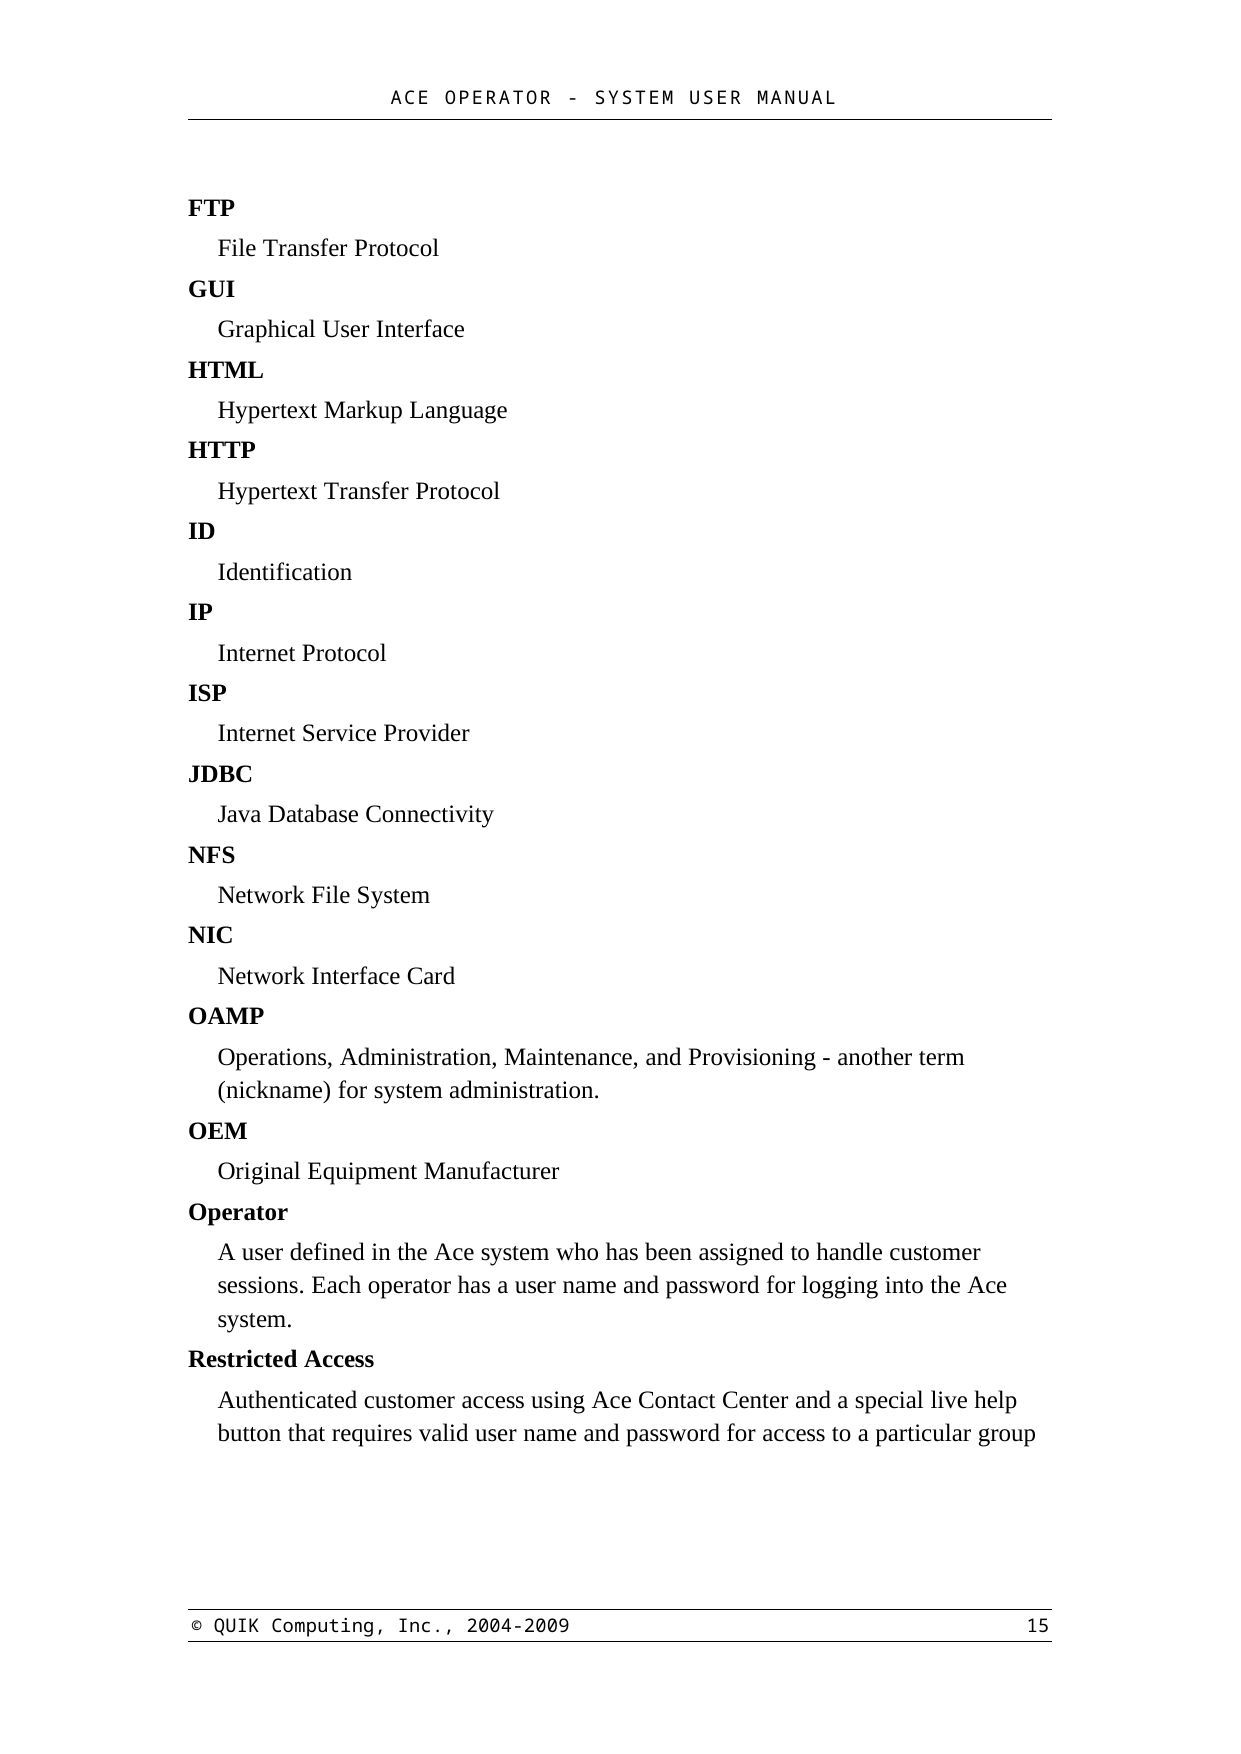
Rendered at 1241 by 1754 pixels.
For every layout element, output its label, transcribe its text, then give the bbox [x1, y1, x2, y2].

text Operations, Administration, Maintenance, and Provisioning - another term (nickname) for system administration. [217, 1043, 1052, 1104]
text HTML [188, 356, 1052, 383]
text Network Interface Card [217, 962, 1052, 990]
text ID [188, 517, 1052, 545]
text NIC [188, 921, 1052, 949]
text FTP [188, 194, 1052, 222]
text Hypertext Markup Language [217, 396, 1052, 424]
text JDBC [188, 760, 1052, 788]
text Internet Protocol [217, 638, 1052, 666]
text Internet Service Provider [217, 719, 1052, 747]
text OEM [188, 1117, 1052, 1144]
text Restricted Access [188, 1345, 1052, 1373]
text Authenticated customer access using Ace Contact Center and a special live help button that requires valid user name and password for access to a particular group [217, 1386, 1052, 1447]
text IP [188, 598, 1052, 626]
text Identification [217, 558, 1052, 586]
text NFS [188, 841, 1052, 868]
text Operator [188, 1197, 1052, 1225]
text Hypertext Transfer Protocol [217, 477, 1052, 505]
text Java Database Connectivity [217, 800, 1052, 828]
text A user defined in the Ace system who has been assigned to handle customer sessions. Each operator has a user name and password for logging into the Ace system. [217, 1238, 1052, 1333]
text GUI [188, 275, 1052, 303]
text File Transfer Protocol [217, 234, 1052, 262]
text HTTP [188, 436, 1052, 464]
text ISP [188, 679, 1052, 707]
text Network File System [217, 881, 1052, 909]
text Original Equipment Manufacturer [217, 1157, 1052, 1185]
text Graphical User Interface [217, 315, 1052, 343]
text OAMP [188, 1002, 1052, 1030]
